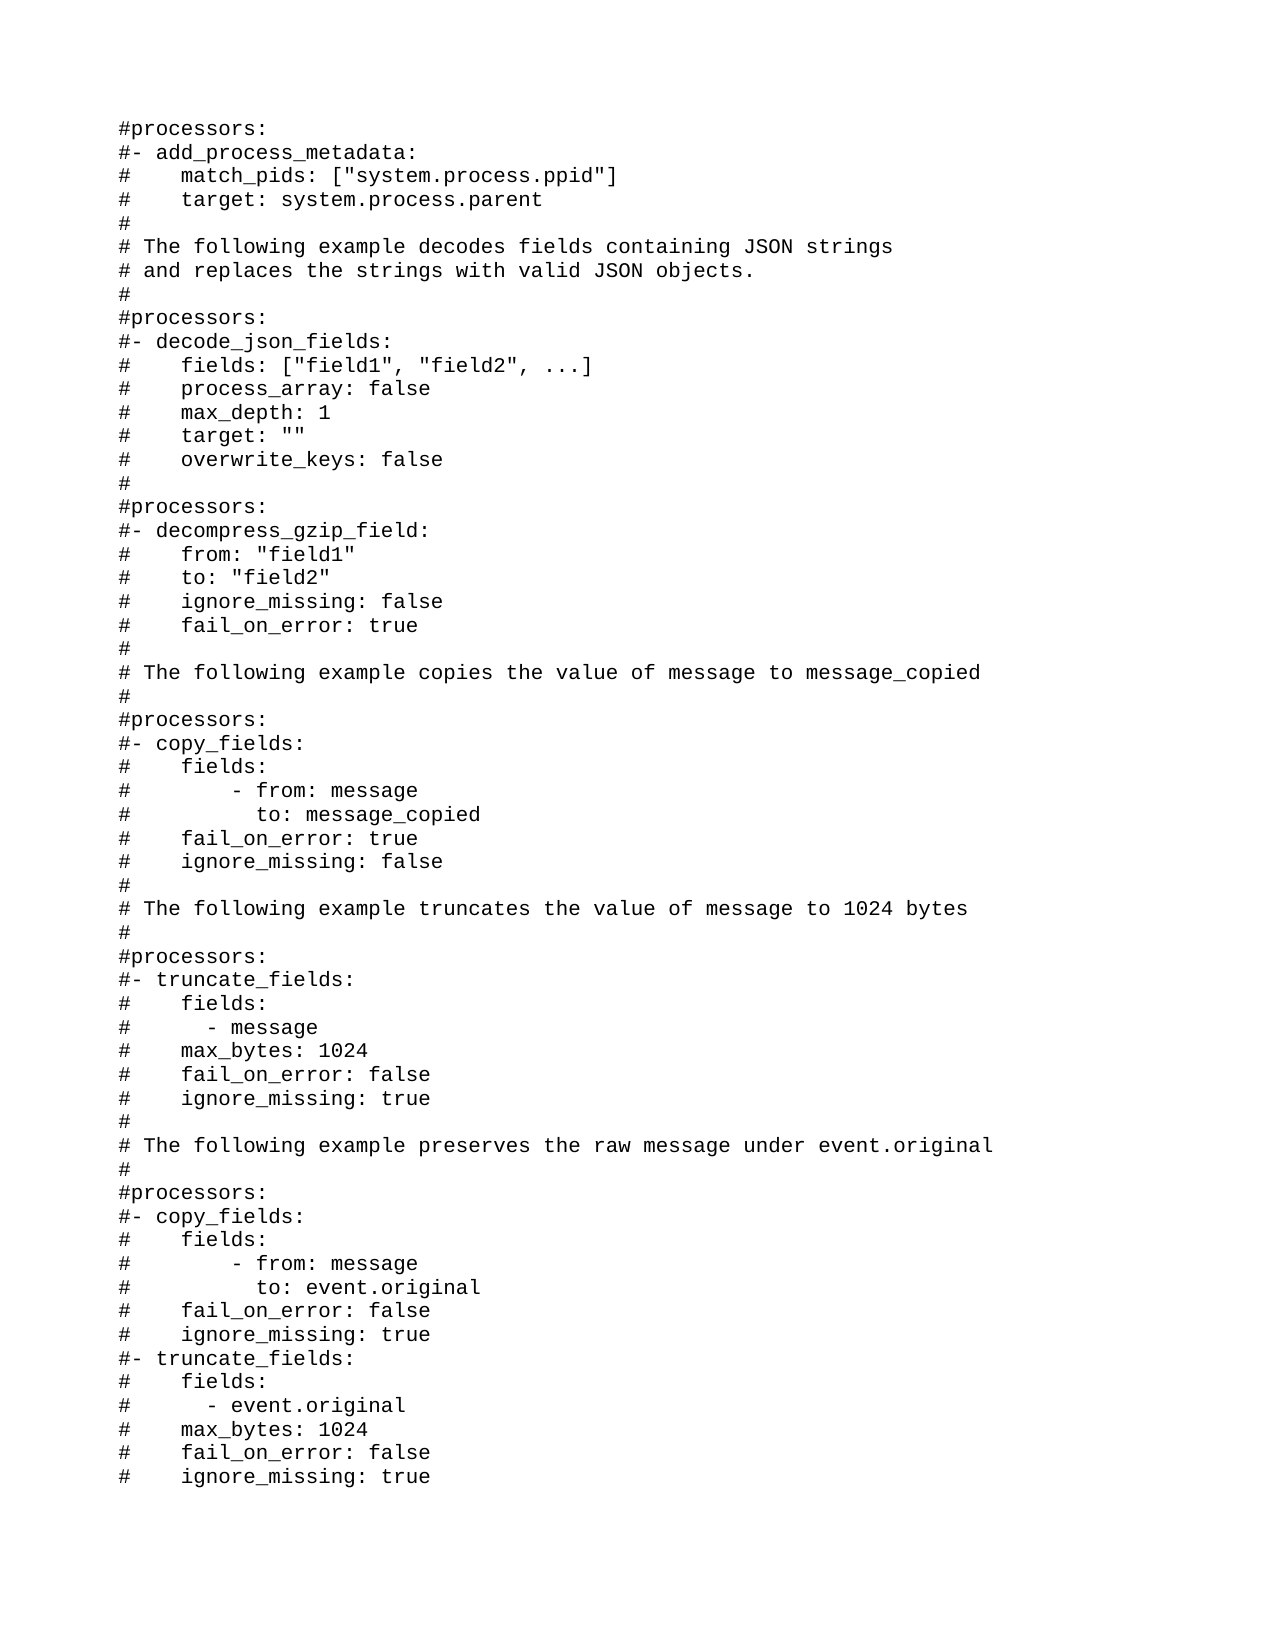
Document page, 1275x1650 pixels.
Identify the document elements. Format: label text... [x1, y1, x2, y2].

text # fail_on_error: true [118, 827, 1157, 851]
text # [118, 213, 1157, 236]
text # [118, 1111, 1157, 1135]
text #processors: [118, 496, 1157, 520]
text # to: event.original [118, 1277, 1157, 1300]
text #- add_process_metadata: [118, 142, 1157, 165]
text # max_bytes: 1024 [118, 1040, 1157, 1064]
text # fail_on_error: true [118, 615, 1157, 638]
text # - message [118, 1017, 1157, 1040]
text # and replaces the strings with valid JSON objects. [118, 260, 1157, 284]
text #processors: [118, 709, 1157, 733]
text # [118, 473, 1157, 496]
text # to: message_copied [118, 804, 1157, 827]
text # from: "field1" [118, 544, 1157, 567]
text #- copy_fields: [118, 733, 1157, 757]
text # match_pids: ["system.process.ppid"] [118, 165, 1157, 189]
text # [118, 638, 1157, 662]
text #processors: [118, 946, 1157, 969]
text # target: system.process.parent [118, 189, 1157, 213]
text # ignore_missing: true [118, 1466, 1157, 1489]
text # [118, 922, 1157, 946]
text # [118, 1158, 1157, 1182]
text # fields: [118, 1229, 1157, 1253]
text #- decompress_gzip_field: [118, 520, 1157, 544]
text #- copy_fields: [118, 1206, 1157, 1229]
text # [118, 686, 1157, 709]
text #- decode_json_fields: [118, 331, 1157, 354]
text # target: "" [118, 426, 1157, 449]
text # The following example truncates the value of message to 1024 bytes [118, 898, 1157, 922]
text # fields: [118, 993, 1157, 1017]
text # overwrite_keys: false [118, 449, 1157, 473]
text # fail_on_error: false [118, 1064, 1157, 1088]
text # process_array: false [118, 378, 1157, 402]
text # The following example decodes fields containing JSON strings [118, 236, 1157, 260]
text # fields: [118, 1371, 1157, 1395]
text # max_depth: 1 [118, 402, 1157, 426]
text # The following example preserves the raw message under event.original [118, 1135, 1157, 1158]
text # max_bytes: 1024 [118, 1419, 1157, 1442]
text #- truncate_fields: [118, 1348, 1157, 1371]
text # [118, 284, 1157, 307]
text # [118, 875, 1157, 898]
text # fields: [118, 757, 1157, 780]
text #processors: [118, 1182, 1157, 1206]
text #processors: [118, 118, 1157, 142]
text #processors: [118, 307, 1157, 331]
text # - from: message [118, 1253, 1157, 1277]
text #- truncate_fields: [118, 969, 1157, 993]
text # ignore_missing: true [118, 1324, 1157, 1348]
text # to: "field2" [118, 567, 1157, 591]
text # The following example copies the value of message to message_copied [118, 662, 1157, 686]
text # fields: ["field1", "field2", ...] [118, 354, 1157, 378]
text # - from: message [118, 780, 1157, 804]
text # ignore_missing: true [118, 1088, 1157, 1111]
text # fail_on_error: false [118, 1300, 1157, 1324]
text # fail_on_error: false [118, 1442, 1157, 1466]
text # ignore_missing: false [118, 591, 1157, 615]
text # ignore_missing: false [118, 851, 1157, 875]
text # - event.original [118, 1395, 1157, 1419]
